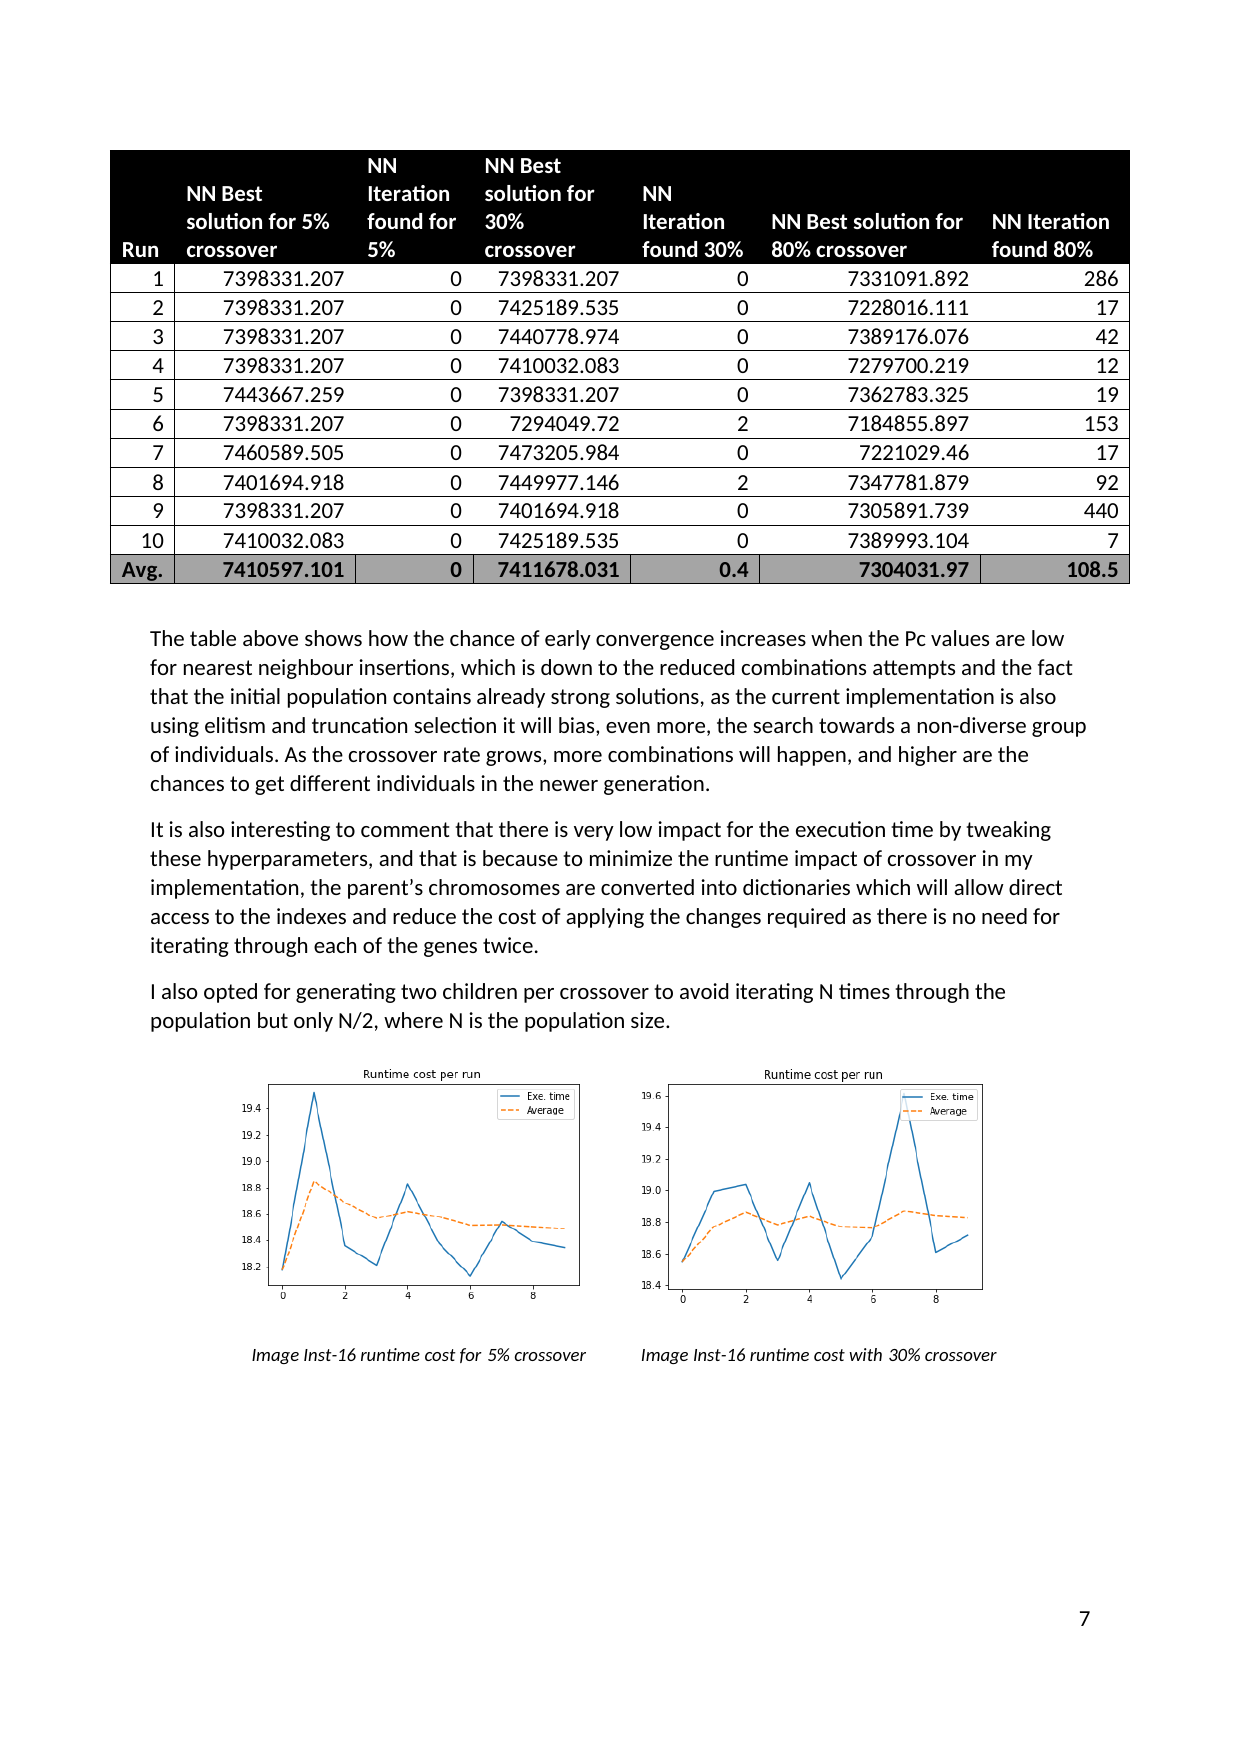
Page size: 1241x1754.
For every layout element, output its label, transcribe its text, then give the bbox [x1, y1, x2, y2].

table_cell 0.4 [631, 555, 759, 583]
table_cell 9 [111, 497, 174, 525]
table_cell 0 [631, 497, 760, 525]
table_cell 0 [631, 293, 760, 321]
table_cell 0 [631, 322, 760, 350]
table_header NN Best solution for 5% crossover [175, 151, 355, 263]
table_cell 286 [980, 264, 1129, 292]
table_cell 7221029.46 [760, 439, 980, 467]
table_cell 7398331.207 [473, 264, 631, 292]
table_cell 7398331.207 [175, 497, 356, 525]
table_header Run [111, 151, 174, 263]
table_cell 0 [356, 264, 473, 292]
table_cell 42 [980, 322, 1129, 350]
table_cell 2 [631, 410, 760, 437]
table_cell 0 [356, 410, 473, 437]
table_cell 5 [111, 380, 174, 408]
table_cell 7411678.031 [474, 555, 630, 583]
table_cell 0 [356, 439, 473, 467]
table_cell 7 [980, 526, 1129, 554]
table_cell 17 [980, 439, 1129, 467]
table_cell 7401694.918 [473, 497, 631, 525]
table_cell 0 [631, 264, 760, 292]
table_cell 7425189.535 [473, 293, 631, 321]
table_cell 0 [356, 351, 473, 379]
table_cell 7443667.259 [175, 380, 356, 408]
table_header NN Best solution for 80% crossover [760, 151, 980, 263]
table_cell 0 [356, 322, 473, 350]
table_cell 0 [631, 351, 760, 379]
table_cell 7410032.083 [473, 351, 631, 379]
table_cell 7 [111, 439, 174, 467]
table_cell 0 [356, 497, 473, 525]
table_cell 92 [980, 468, 1129, 496]
table_cell 7398331.207 [175, 322, 356, 350]
table_cell 10 [111, 526, 174, 554]
table_cell 153 [980, 410, 1129, 437]
text I also opted for generating two children per crossover to avoid iterating N times through the population but only N/2, where N is the population size. [150, 977, 1090, 1034]
table_cell 0 [356, 468, 473, 496]
text It is also interesting to comment that there is very low impact for the execution time by tweaking these hyperparameters, and that is because to minimize the runtime impact of crossover in my implementation, the parent’s chromosomes are converted into dictionaries which will allow direct access to the indexes and reduce the cost of applying the changes required as there is no need for iterating through each of the genes twice. [150, 815, 1090, 959]
table_cell 0 [631, 439, 760, 467]
table_header NN Best solution for 30% crossover [474, 151, 630, 263]
text The table above shows how the chance of early convergence increases when the Pc values are low for nearest neighbour insertions, which is down to the reduced combinations attempts and the fact that the initial population contains already strong solutions, as the current implementation is also using elitism and truncation selection it will bias, even more, the search towards a non-diverse group of individuals. As the crossover rate grows, more combinations will happen, and higher are the chances to get different individuals in the newer generation. [150, 624, 1090, 798]
table_cell 7294049.72 [473, 410, 631, 437]
table_header NN Iteration found 30% [631, 151, 759, 263]
table_cell 440 [980, 497, 1129, 525]
table_cell 3 [111, 322, 174, 350]
table_cell 0 [356, 526, 473, 554]
table_cell 7398331.207 [175, 351, 356, 379]
table_cell 17 [980, 293, 1129, 321]
table_cell 7305891.739 [760, 497, 980, 525]
table_cell 108.5 [981, 555, 1129, 583]
table_cell 6 [111, 410, 174, 437]
table_cell 12 [980, 351, 1129, 379]
table_cell 4 [111, 351, 174, 379]
table_cell Avg. [111, 555, 174, 583]
table_cell 7389993.104 [760, 526, 980, 554]
table_header NN Iteration found 80% [981, 151, 1129, 263]
table_cell 7304031.97 [760, 555, 980, 583]
table_cell 19 [980, 380, 1129, 408]
table_cell 7398331.207 [175, 410, 356, 437]
table_cell 0 [356, 293, 473, 321]
table_cell 0 [356, 380, 473, 408]
table_cell 0 [631, 526, 760, 554]
table_cell 7389176.076 [760, 322, 980, 350]
table_cell 7449977.146 [473, 468, 631, 496]
table_cell 1 [111, 264, 174, 292]
table_cell 7398331.207 [175, 293, 356, 321]
table_cell 7347781.879 [760, 468, 980, 496]
table_cell 7228016.111 [760, 293, 980, 321]
table_cell 7440778.974 [473, 322, 631, 350]
table_cell 7460589.505 [175, 439, 356, 467]
table_cell 7425189.535 [473, 526, 631, 554]
table_cell 7279700.219 [760, 351, 980, 379]
table_cell 2 [111, 293, 174, 321]
table_cell 7410032.083 [175, 526, 356, 554]
table_header NN Iteration found for 5% [356, 151, 473, 263]
table_cell 0 [356, 555, 473, 583]
table_cell 7362783.325 [760, 380, 980, 408]
table_cell 7398331.207 [175, 264, 356, 292]
text Image Inst-16 runtime cost for 5% crossover Image Inst-16 runtime cost with 30% crossover [150, 1339, 1090, 1367]
table_cell 7398331.207 [473, 380, 631, 408]
table_cell 7184855.897 [760, 410, 980, 437]
table_cell 7410597.101 [175, 555, 355, 583]
table_cell 7473205.984 [473, 439, 631, 467]
table_cell 8 [111, 468, 174, 496]
table_cell 7331091.892 [760, 264, 980, 292]
table_cell 7401694.918 [175, 468, 356, 496]
table_cell 2 [631, 468, 760, 496]
table_cell 0 [631, 380, 760, 408]
